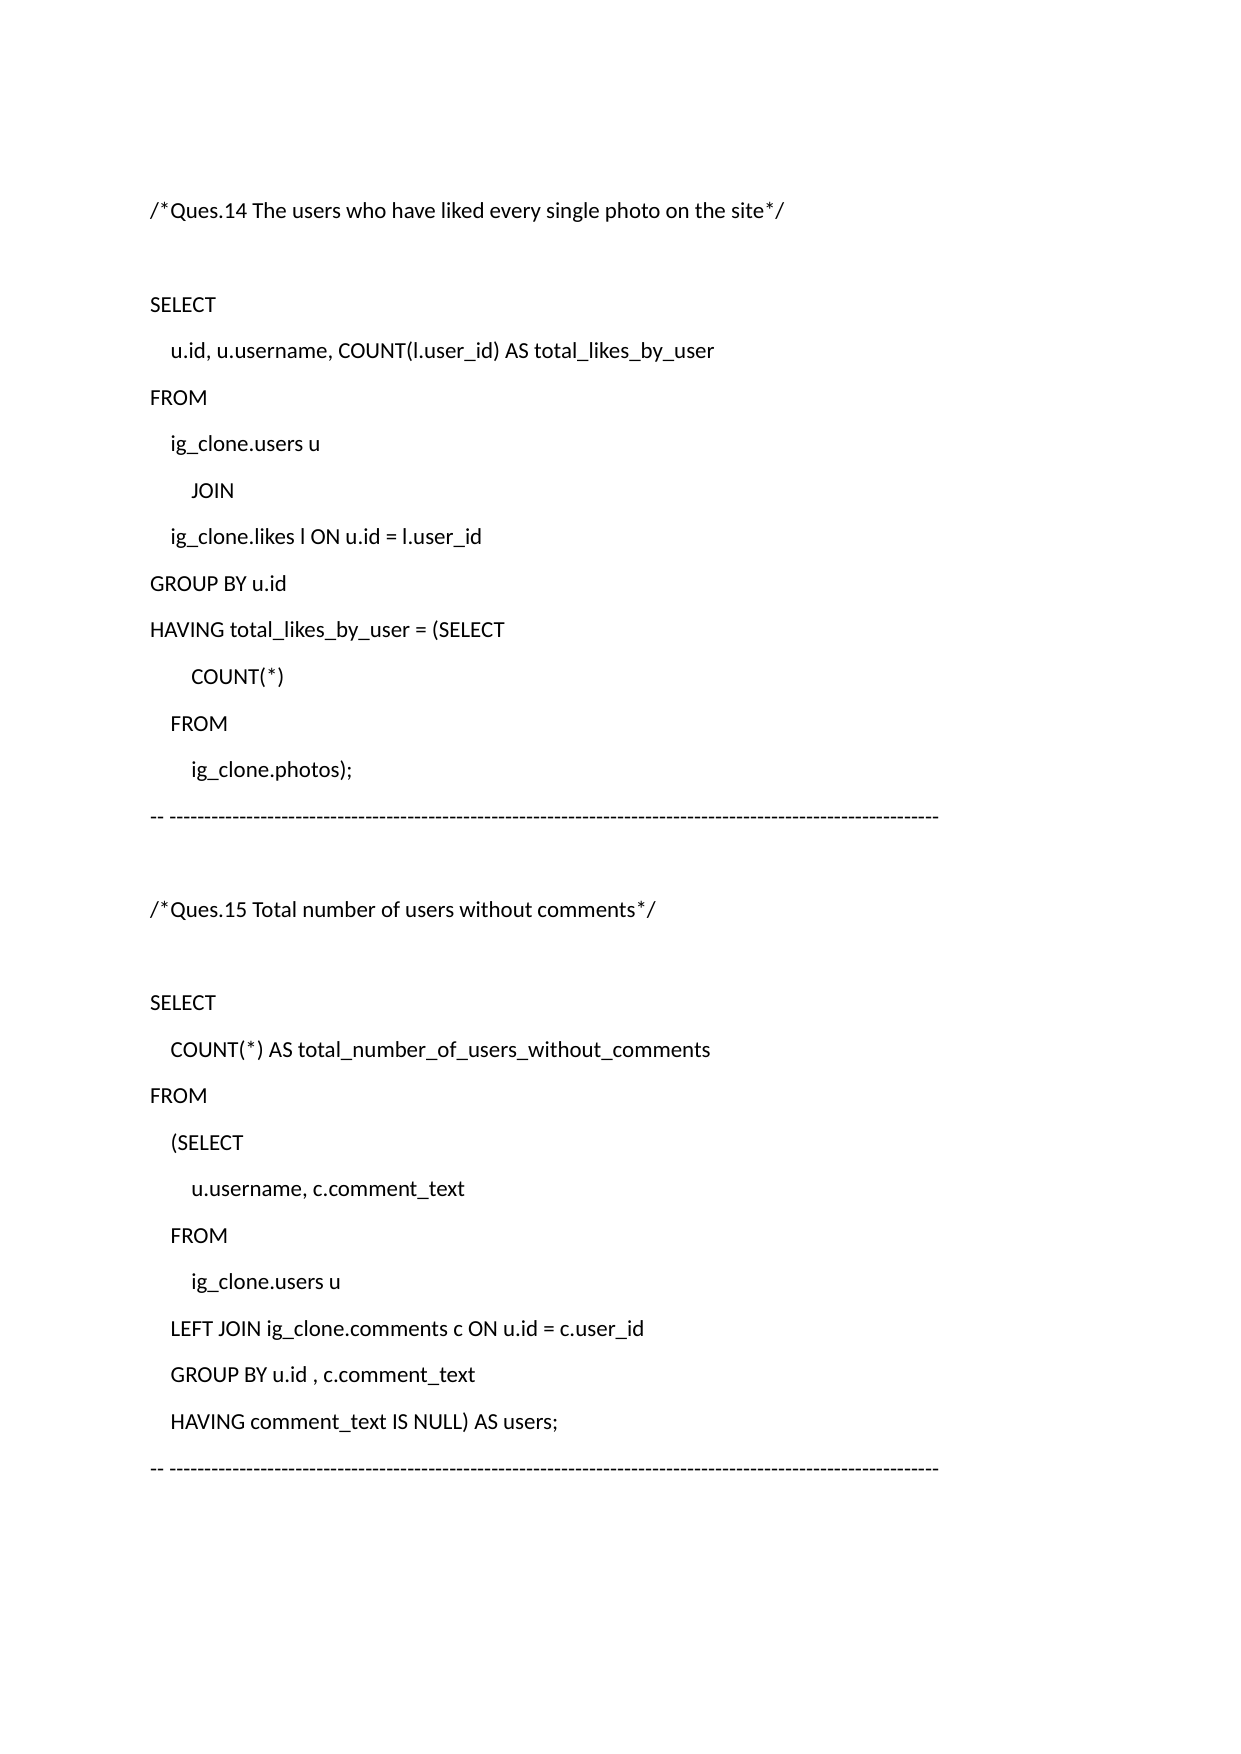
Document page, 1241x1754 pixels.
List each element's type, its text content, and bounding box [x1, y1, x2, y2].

text u.id, u.username, COUNT(l.user_id) AS total_likes_by_user [150, 336, 1090, 364]
text SELECT [150, 988, 1090, 1016]
text FROM [150, 1081, 1090, 1109]
text /*Ques.15 Total number of users without comments*/ [150, 895, 1090, 923]
text /*Ques.14 The users who have liked every single photo on the site*/ [150, 197, 1090, 224]
text GROUP BY u.id , c.comment_text [150, 1361, 1090, 1389]
text JOIN [150, 476, 1090, 504]
text u.username, c.comment_text [150, 1174, 1090, 1202]
text COUNT(*) AS total_number_of_users_without_comments [150, 1035, 1090, 1063]
text ig_clone.users u [150, 1267, 1090, 1296]
text SELECT [150, 290, 1090, 318]
text FROM [150, 383, 1090, 411]
text -- -------------------------------------------------------------------------------------------------------------- [150, 1454, 1090, 1482]
text GROUP BY u.id [150, 569, 1090, 597]
text HAVING comment_text IS NULL) AS users; [150, 1407, 1090, 1435]
text ig_clone.users u [150, 429, 1090, 457]
text ig_clone.likes l ON u.id = l.user_id [150, 522, 1090, 551]
text COUNT(*) [150, 662, 1090, 690]
text -- -------------------------------------------------------------------------------------------------------------- [150, 802, 1090, 830]
text FROM [150, 709, 1090, 737]
text FROM [150, 1221, 1090, 1249]
text LEFT JOIN ig_clone.comments c ON u.id = c.user_id [150, 1314, 1090, 1342]
text HAVING total_likes_by_user = (SELECT [150, 616, 1090, 644]
text ig_clone.photos); [150, 755, 1090, 783]
text (SELECT [150, 1128, 1090, 1156]
